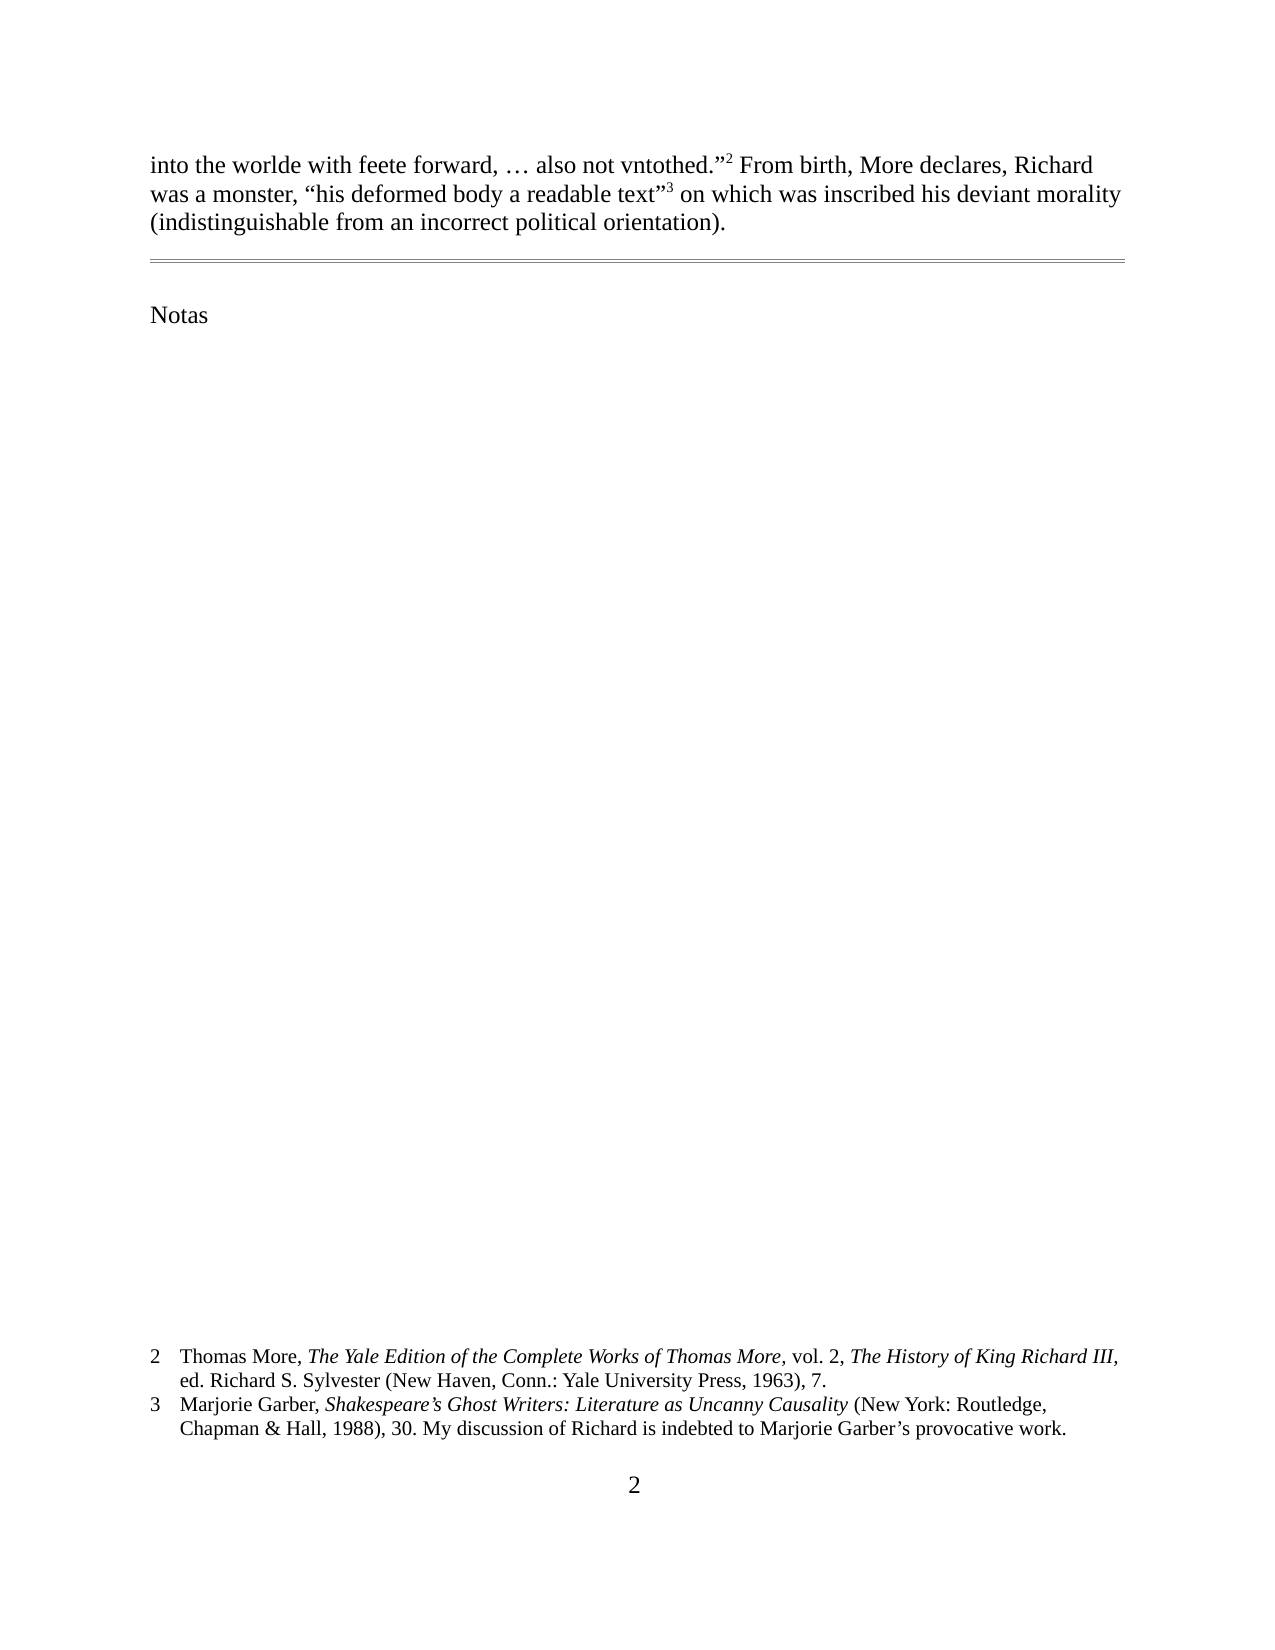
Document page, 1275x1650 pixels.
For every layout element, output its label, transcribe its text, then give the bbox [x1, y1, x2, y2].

text Notas [150, 300, 1125, 329]
text into the worlde with feete forward, … also not vntothed.” From birth, More declares, Richard was a monster, “his deformed body a readable text” on which was inscribed his deviant morality (indistinguishable from an incorrect political orientation). [150, 150, 1125, 236]
text Thomas More, The Yale Edition of the Complete Works of Thomas More, vol. 2, The History of King Richard III, ed. Richard S. Sylvester (New Haven, Conn.: Yale University Press, 1963), 7. [150, 1344, 1125, 1392]
text Marjorie Garber, Shakespeare’s Ghost Writers: Literature as Uncanny Causality (New York: Routledge, Chapman & Hall, 1988), 30. My discussion of Richard is indebted to Marjorie Garber’s provocative work. [150, 1392, 1125, 1440]
